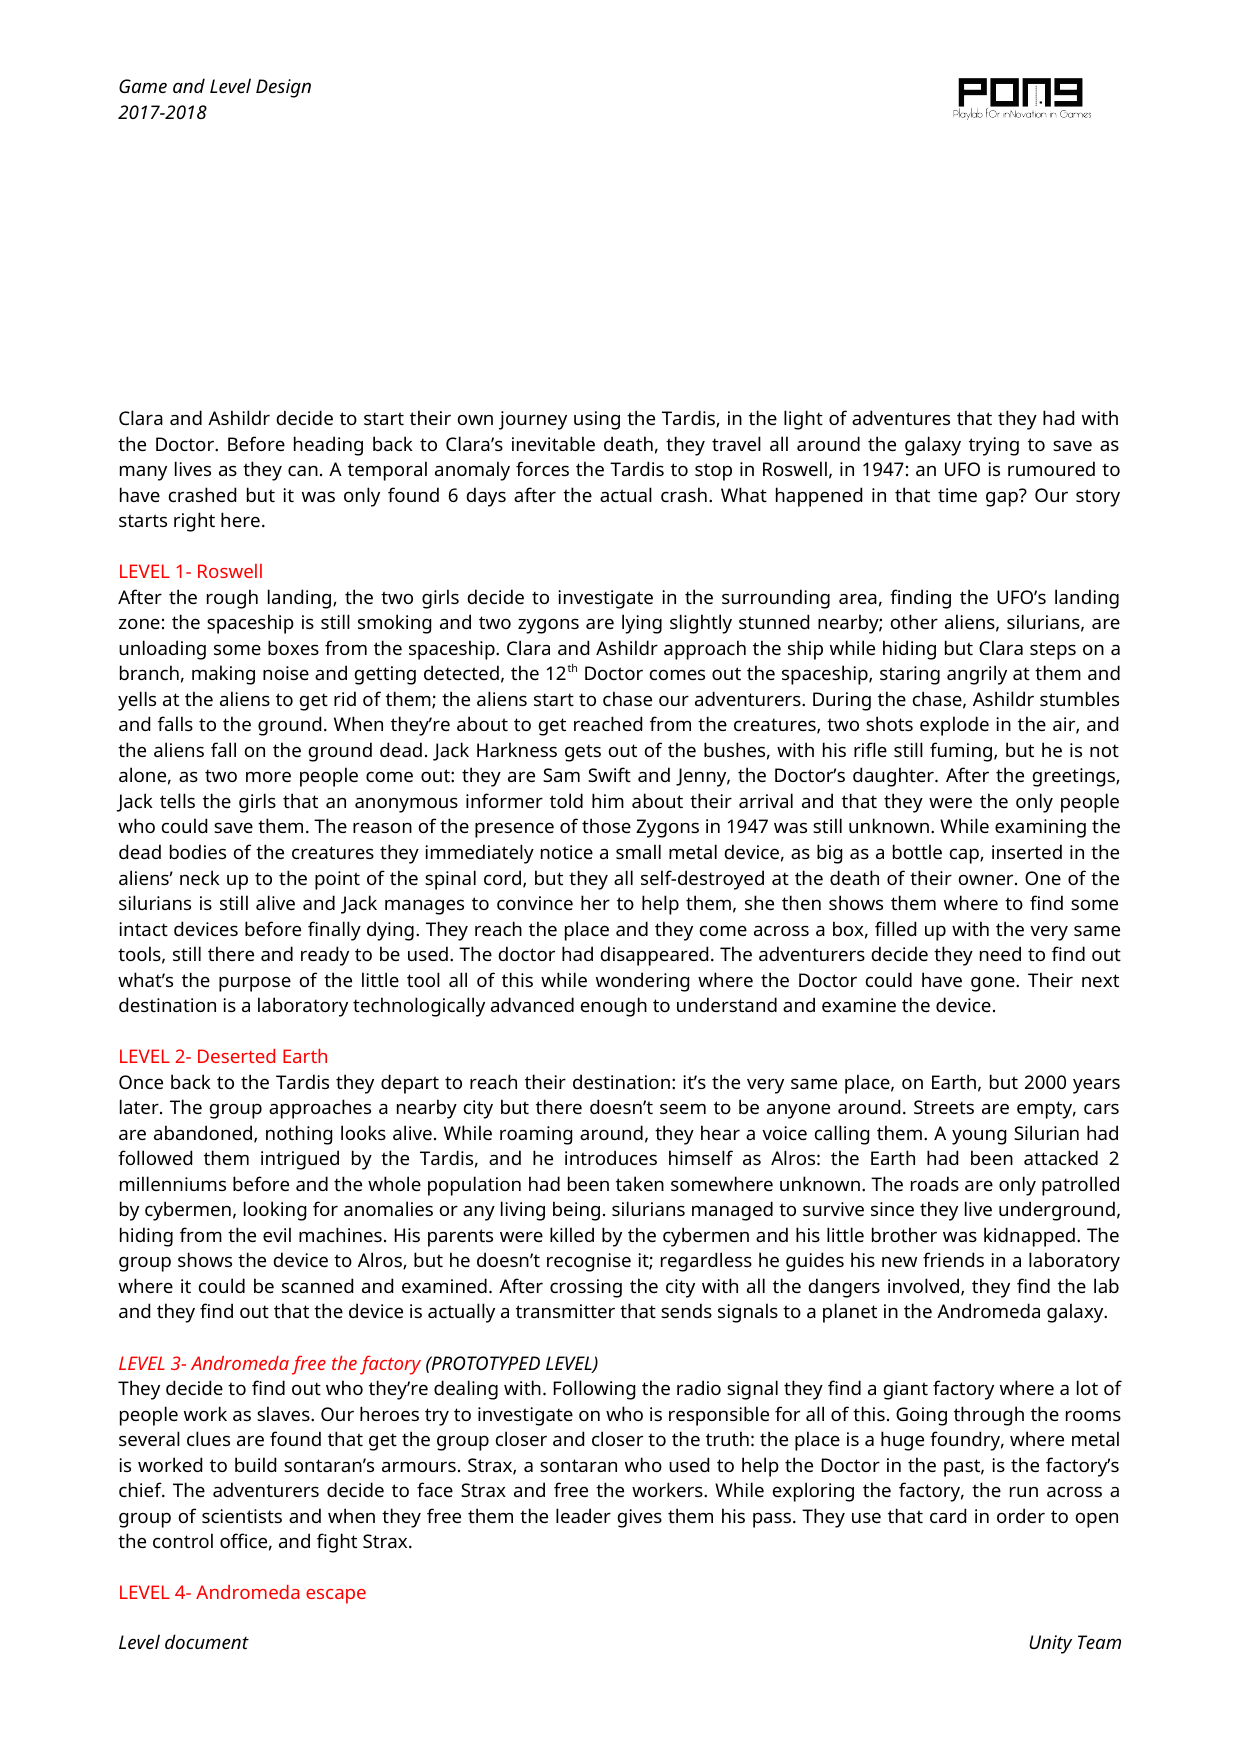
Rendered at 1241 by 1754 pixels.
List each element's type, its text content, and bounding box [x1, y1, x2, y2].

text After the rough landing, the two girls decide to investigate in the surrounding area, finding the UFO’s landing zone: the spaceship is still smoking and two zygons are lying slightly stunned nearby; other aliens, silurians, are unloading some boxes from the spaceship. Clara and Ashildr approach the ship while hiding but Clara steps on a branch, making noise and getting detected, the 12th Doctor comes out the spaceship, staring angrily at them and yells at the aliens to get rid of them; the aliens start to chase our adventurers. During the chase, Ashildr stumbles and falls to the ground. When they’re about to get reached from the creatures, two shots explode in the air, and the aliens fall on the ground dead. Jack Harkness gets out of the bushes, with his rifle still fuming, but he is not alone, as two more people come out: they are Sam Swift and Jenny, the Doctor’s daughter. After the greetings, Jack tells the girls that an anonymous informer told him about their arrival and that they were the only people who could save them. The reason of the presence of those Zygons in 1947 was still unknown. While examining the dead bodies of the creatures they immediately notice a small metal device, as big as a bottle cap, inserted in the aliens’ neck up to the point of the spinal cord, but they all self-destroyed at the death of their owner. One of the silurians is still alive and Jack manages to convince her to help them, she then shows them where to find some intact devices before finally dying. They reach the place and they come across a box, filled up with the very same tools, still there and ready to be used. The doctor had disappeared. The adventurers decide they need to find out what’s the purpose of the little tool all of this while wondering where the Doctor could have gone. Their next destination is a laboratory technologically advanced enough to understand and examine the device. [118, 584, 1122, 1018]
text LEVEL 2- Deserted Earth [118, 1043, 1122, 1069]
text LEVEL 1- Roswell [118, 559, 1122, 584]
text Clara and Ashildr decide to start their own journey using the Tardis, in the light of adventures that they had with the Doctor. Before heading back to Clara’s inevitable death, they travel all around the galaxy trying to save as many lives as they can. A temporal anomaly forces the Tardis to stop in Roswell, in 1947: an UFO is rumoured to have crashed but it was only found 6 days after the actual crash. What happened in that time gap? Our story starts right here. [118, 406, 1122, 533]
picture [923, 73, 1122, 124]
text LEVEL 4- Andromeda escape [118, 1579, 1122, 1605]
text Once back to the Tardis they depart to reach their destination: it’s the very same place, on Earth, but 2000 years later. The group approaches a nearby city but there doesn’t seem to be anyone around. Streets are empty, cars are abandoned, nothing looks alive. While roaming around, they hear a voice calling them. A young Silurian had followed them intrigued by the Tardis, and he introduces himself as Alros: the Earth had been attacked 2 millenniums before and the whole population had been taken somewhere unknown. The roads are only patrolled by cybermen, looking for anomalies or any living being. silurians managed to survive since they live underground, hiding from the evil machines. His parents were killed by the cybermen and his little brother was kidnapped. The group shows the device to Alros, but he doesn’t recognise it; regardless he guides his new friends in a laboratory where it could be scanned and examined. After crossing the city with all the dangers involved, they find the lab and they find out that the device is actually a transmitter that sends signals to a planet in the Andromeda galaxy. [118, 1069, 1122, 1324]
text LEVEL 3- Andromeda free the factory (PROTOTYPED LEVEL) [118, 1350, 1122, 1375]
text They decide to find out who they’re dealing with. Following the radio signal they find a giant factory where a lot of people work as slaves. Our heroes try to investigate on who is responsible for all of this. Going through the rooms several clues are found that get the group closer and closer to the truth: the place is a huge foundry, where metal is worked to build sontaran’s armours. Strax, a sontaran who used to help the Doctor in the past, is the factory’s chief. The adventurers decide to face Strax and free the workers. While exploring the factory, the run across a group of scientists and when they free them the leader gives them his pass. They use that card in order to open the control office, and fight Strax. [118, 1375, 1122, 1554]
